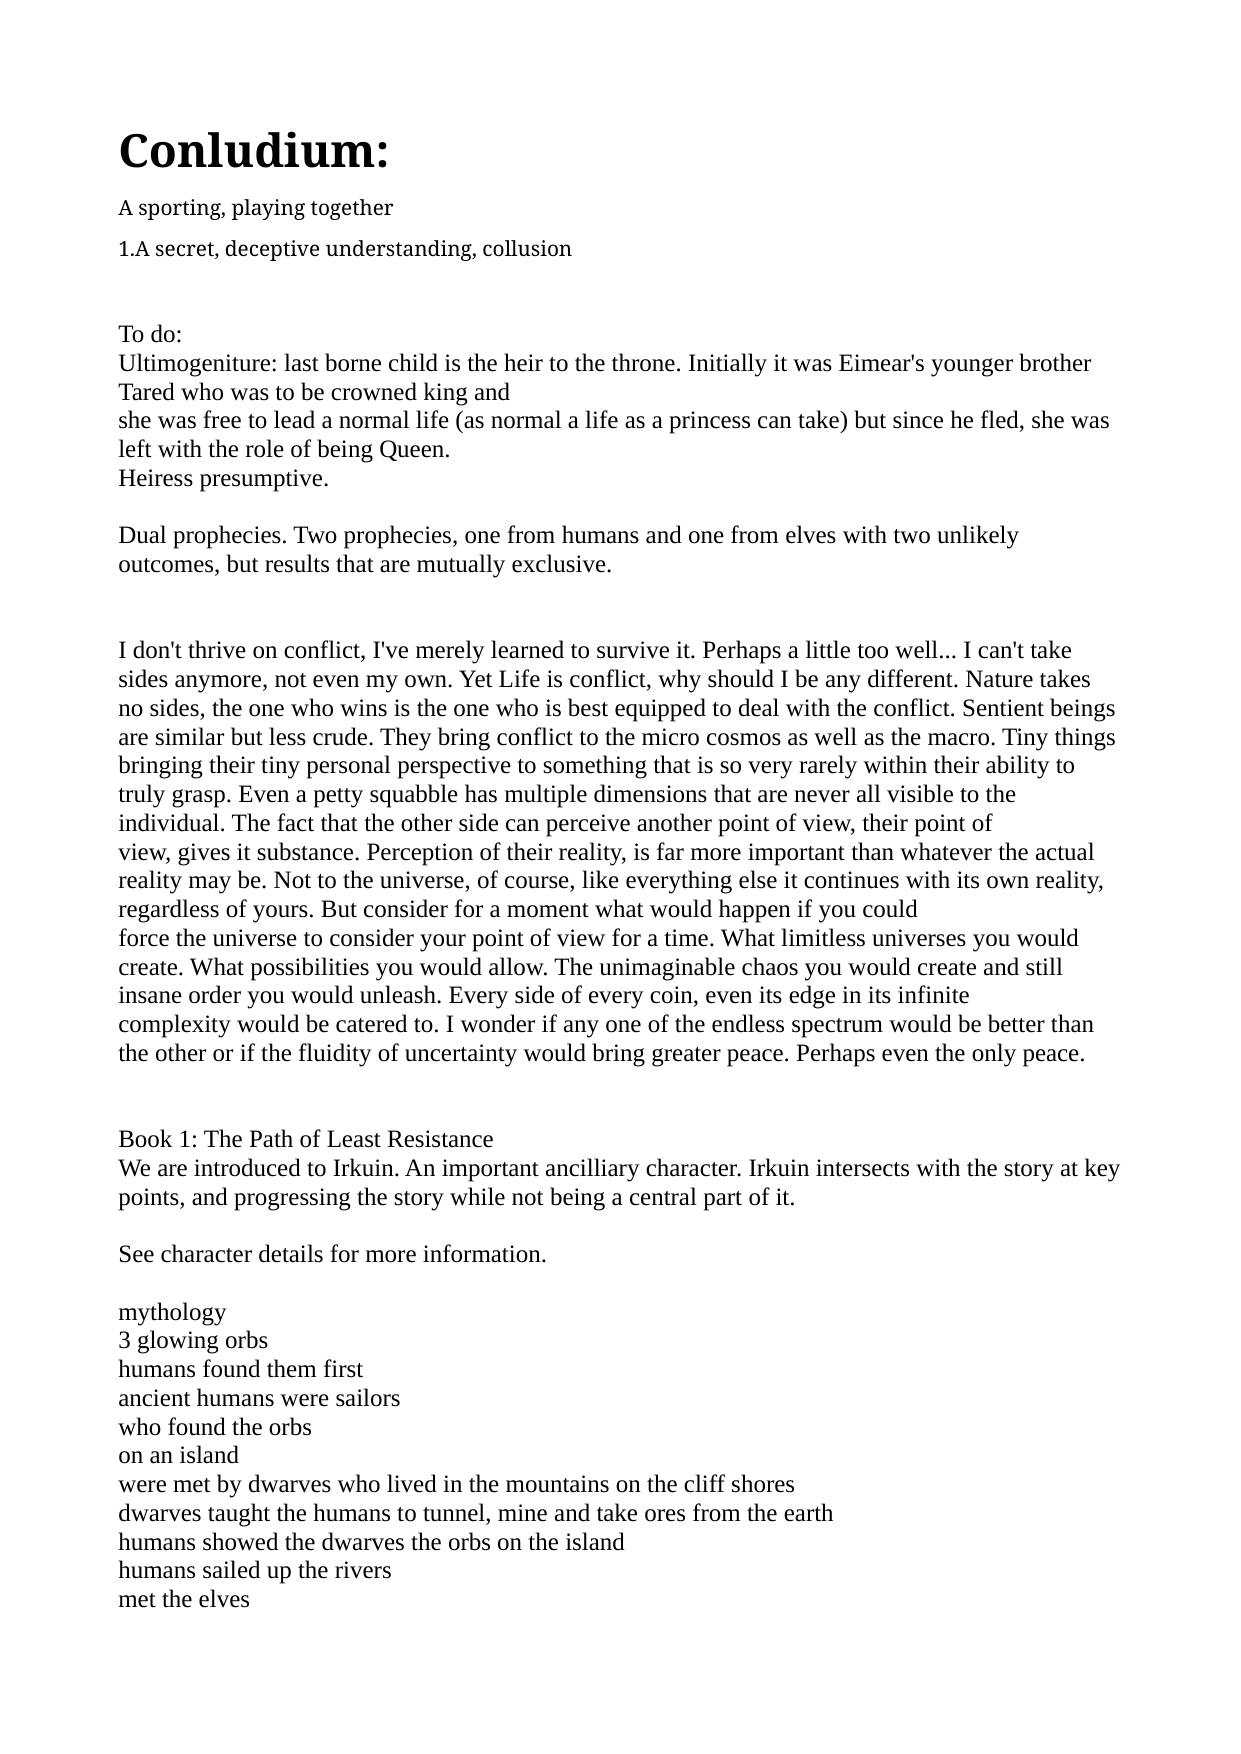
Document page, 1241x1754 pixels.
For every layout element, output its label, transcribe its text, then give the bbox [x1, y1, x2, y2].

text ancient humans were sailors [118, 1383, 1122, 1412]
text A sporting, playing together [118, 193, 1122, 221]
text Dual prophecies. Two prophecies, one from humans and one from elves with two unlikely outcomes, but results that are mutually exclusive. [118, 521, 1122, 578]
text To do: [118, 319, 1122, 348]
text view, gives it substance. Perception of their reality, is far more important than whatever the actual reality may be. Not to the universe, of course, like everything else it continues with its own reality, regardless of yours. But consider for a moment what would happen if you could [118, 837, 1122, 923]
list A secret, deceptive understanding, collusion [118, 234, 1122, 262]
text who found the orbs [118, 1412, 1122, 1441]
text on an island [118, 1441, 1122, 1469]
text met the elves [118, 1584, 1122, 1613]
text Heiress presumptive. [118, 463, 1122, 492]
text Book 1: The Path of Least Resistance [118, 1124, 1122, 1153]
text Ultimogeniture: last borne child is the heir to the throne. Initially it was Eimear's younger brother Tared who was to be crowned king and [118, 348, 1122, 406]
text humans found them first [118, 1354, 1122, 1383]
text 3 glowing orbs [118, 1326, 1122, 1354]
text mythology [118, 1297, 1122, 1326]
text I don't thrive on conflict, I've merely learned to survive it. Perhaps a little too well... I can't take sides anymore, not even my own. Yet Life is conflict, why should I be any different. Nature takes no sides, the one who wins is the one who is best equipped to deal with the conflict. Sentient beings are similar but less crude. They bring conflict to the micro cosmos as well as the macro. Tiny things bringing their tiny personal perspective to something that is so very rarely within their ability to truly grasp. Even a petty squabble has multiple dimensions that are never all visible to the individual. The fact that the other side can perceive another point of view, their point of [118, 636, 1122, 837]
text Conludium: [118, 118, 1122, 181]
text were met by dwarves who lived in the mountains on the cliff shores [118, 1469, 1122, 1498]
text We are introduced to Irkuin. An important ancilliary character. Irkuin intersects with the story at key points, and progressing the story while not being a central part of it. [118, 1153, 1122, 1211]
text force the universe to consider your point of view for a time. What limitless universes you would create. What possibilities you would allow. The unimaginable chaos you would create and still insane order you would unleash. Every side of every coin, even its edge in its infinite [118, 923, 1122, 1009]
text humans sailed up the rivers [118, 1556, 1122, 1584]
text complexity would be catered to. I wonder if any one of the endless spectrum would be better than the other or if the fluidity of uncertainty would bring greater peace. Perhaps even the only peace. [118, 1009, 1122, 1067]
text See character details for more information. [118, 1239, 1122, 1268]
text dwarves taught the humans to tunnel, mine and take ores from the earth [118, 1498, 1122, 1527]
text she was free to lead a normal life (as normal a life as a princess can take) but since he fled, she was left with the role of being Queen. [118, 406, 1122, 463]
text humans showed the dwarves the orbs on the island [118, 1527, 1122, 1556]
